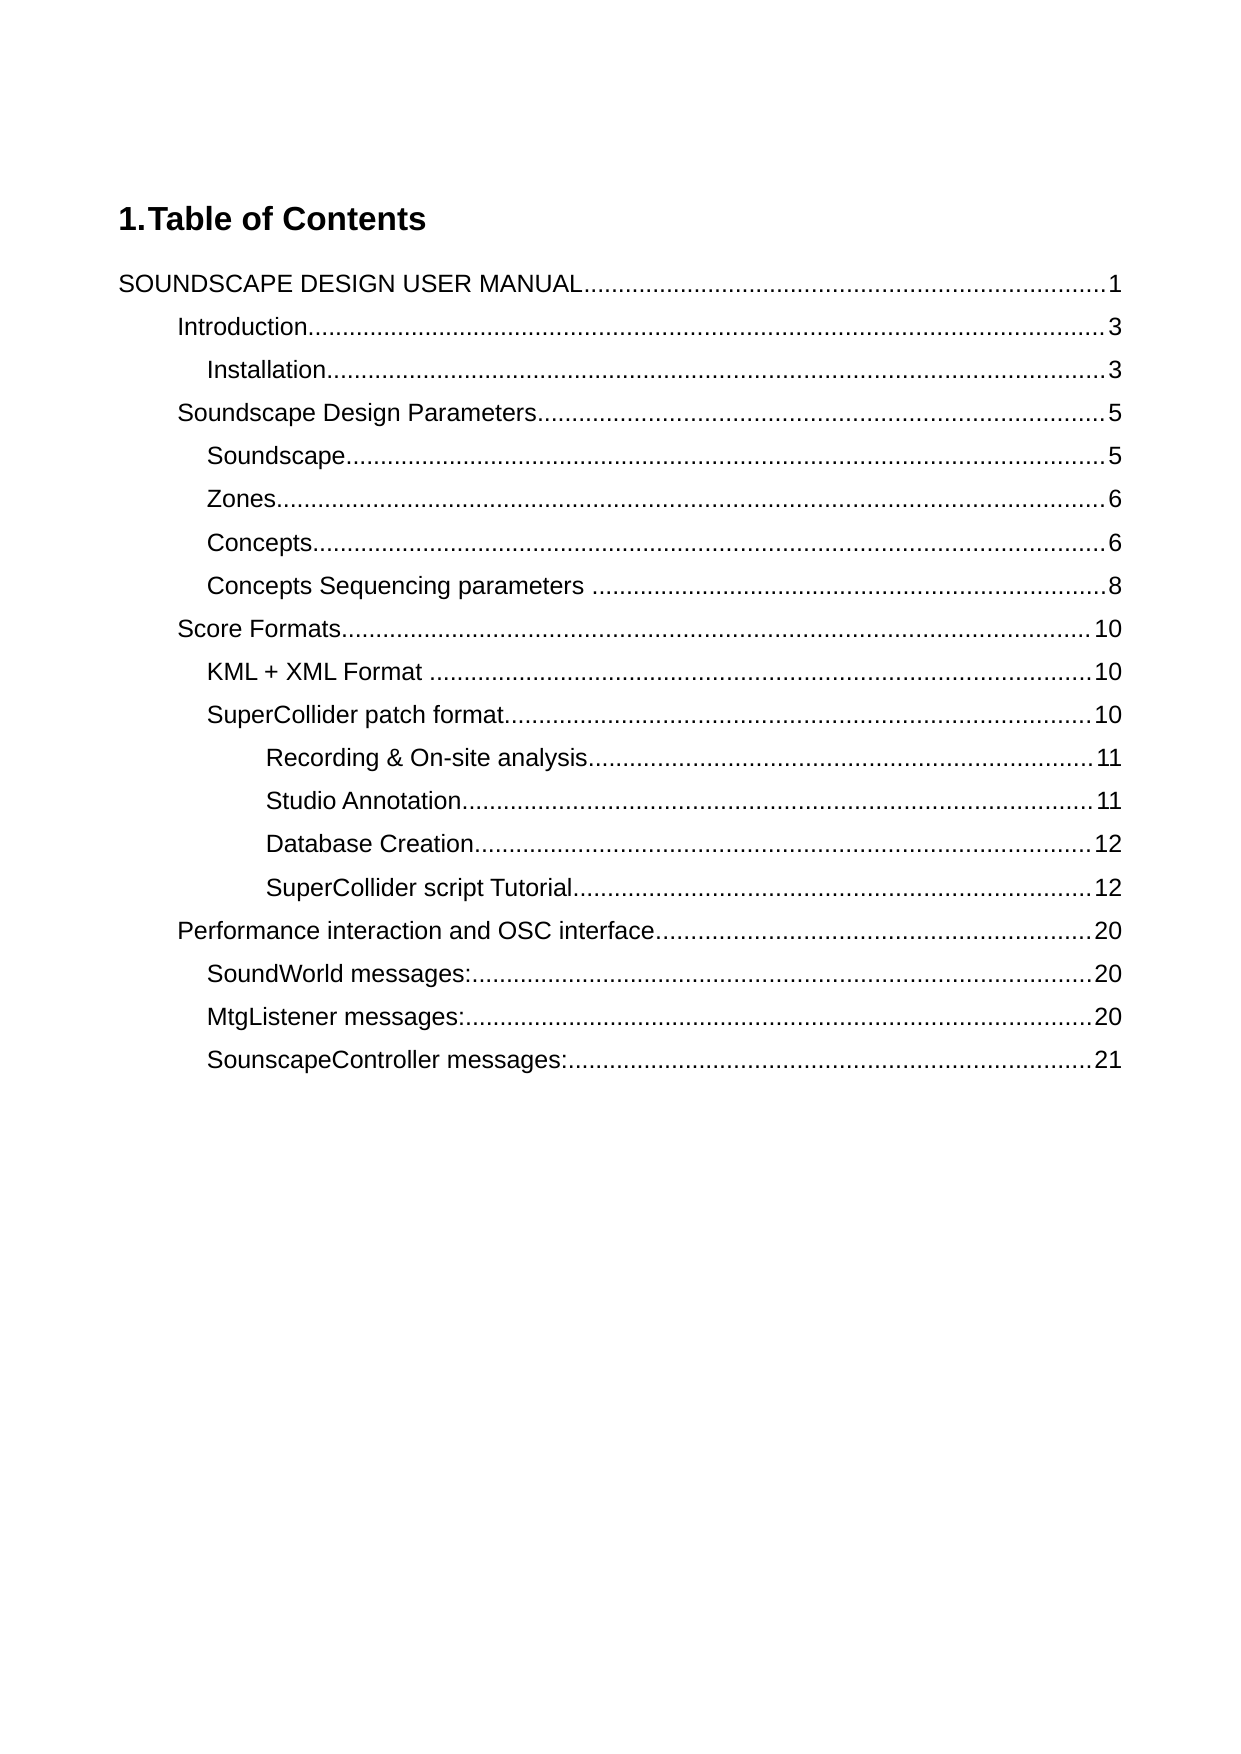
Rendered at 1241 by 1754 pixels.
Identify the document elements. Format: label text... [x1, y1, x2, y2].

text SoundWorld messages: 20 [207, 959, 1122, 988]
text Introduction 3 [177, 312, 1122, 341]
text Performance interaction and OSC interface 20 [177, 916, 1122, 944]
text Recording & On-site analysis 11 [266, 743, 1122, 772]
text Database Creation 12 [266, 829, 1122, 858]
text Soundscape Design Parameters 5 [177, 398, 1122, 427]
text SuperCollider patch format 10 [207, 700, 1122, 729]
text SOUNDSCAPE DESIGN USER MANUAL 1 [118, 269, 1122, 298]
subtitle Table of Contents [118, 199, 1122, 237]
text Score Formats 10 [177, 614, 1122, 643]
text Concepts Sequencing parameters 8 [207, 571, 1122, 599]
text Studio Annotation 11 [266, 786, 1122, 815]
text Zones 6 [207, 484, 1122, 513]
text SuperCollider script Tutorial 12 [266, 873, 1122, 901]
text Concepts 6 [207, 528, 1122, 556]
text KML + XML Format 10 [207, 657, 1122, 686]
text Installation 3 [207, 355, 1122, 384]
text SounscapeController messages: 21 [207, 1045, 1122, 1074]
text Soundscape 5 [207, 441, 1122, 470]
text MtgListener messages: 20 [207, 1002, 1122, 1031]
